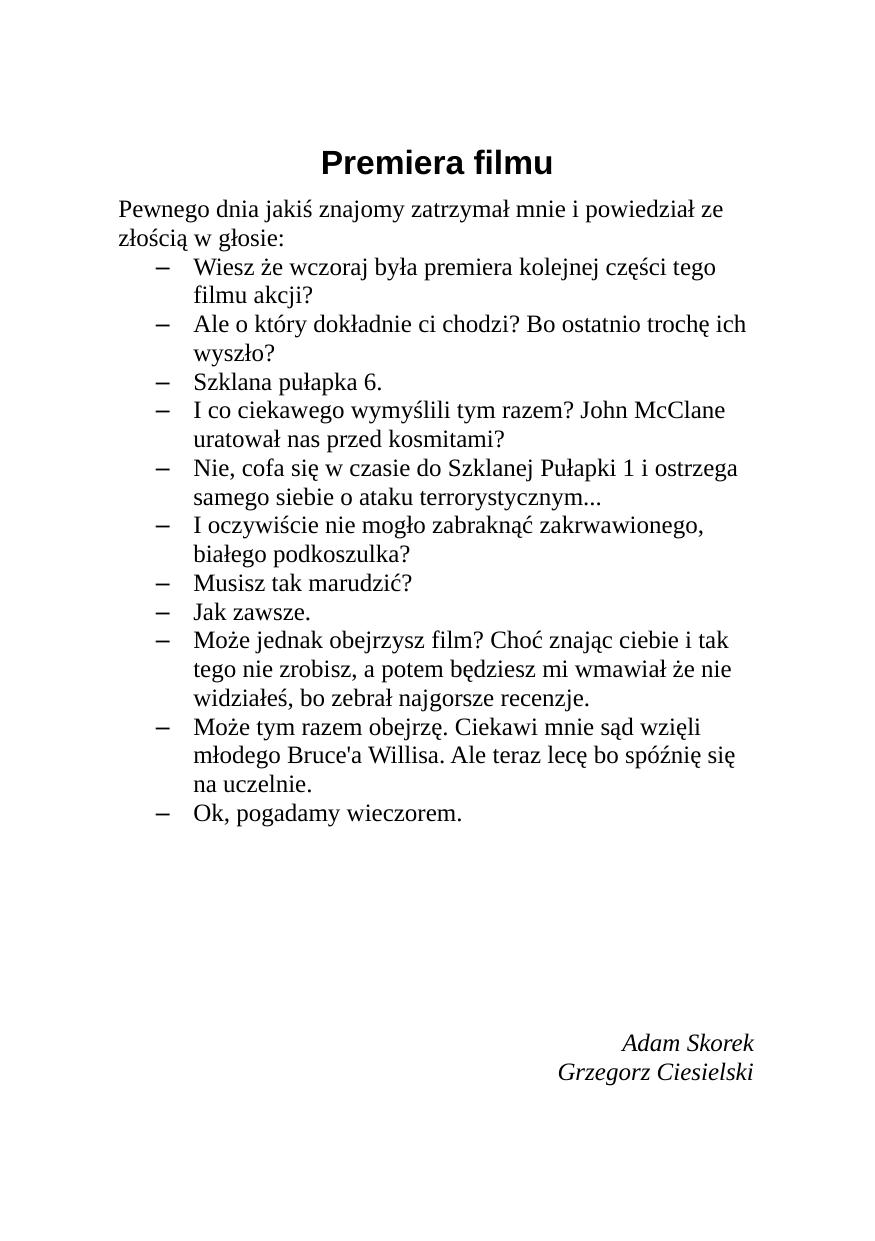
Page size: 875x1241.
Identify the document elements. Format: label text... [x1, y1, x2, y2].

list Nie, cofa się w czasie do Szklanej Pułapki 1 i ostrzega samego siebie o ataku terrorystycznym... [156, 453, 756, 511]
list I co ciekawego wymyślili tym razem? John McClane uratował nas przed kosmitami? [156, 396, 756, 453]
subtitle Premiera filmu [118, 143, 756, 182]
list Wiesz że wczoraj była premiera kolejnej części tego filmu akcji? [156, 252, 756, 309]
list Ok, pogadamy wieczorem. [156, 798, 756, 827]
list Ale o który dokładnie ci chodzi? Bo ostatnio trochę ich wyszło? [156, 309, 756, 367]
list Jak zawsze. [156, 597, 756, 626]
text Pewnego dnia jakiś znajomy zatrzymał mnie i powiedział ze złością w głosie: [118, 194, 756, 252]
text Grzegorz Ciesielski [118, 1057, 756, 1086]
list I oczywiście nie mogło zabraknąć zakrwawionego, białego podkoszulka? [156, 511, 756, 568]
list Może tym razem obejrzę. Ciekawi mnie sąd wzięli młodego Bruce'a Willisa. Ale teraz lecę bo spóźnię się na uczelnie. [156, 712, 756, 798]
list Szklana pułapka 6. [156, 367, 756, 396]
list Może jednak obejrzysz film? Choć znając ciebie i tak tego nie zrobisz, a potem będziesz mi wmawiał że nie widziałeś, bo zebrał najgorsze recenzje. [156, 626, 756, 712]
text Adam Skorek [118, 1028, 756, 1057]
list Musisz tak marudzić? [156, 568, 756, 597]
